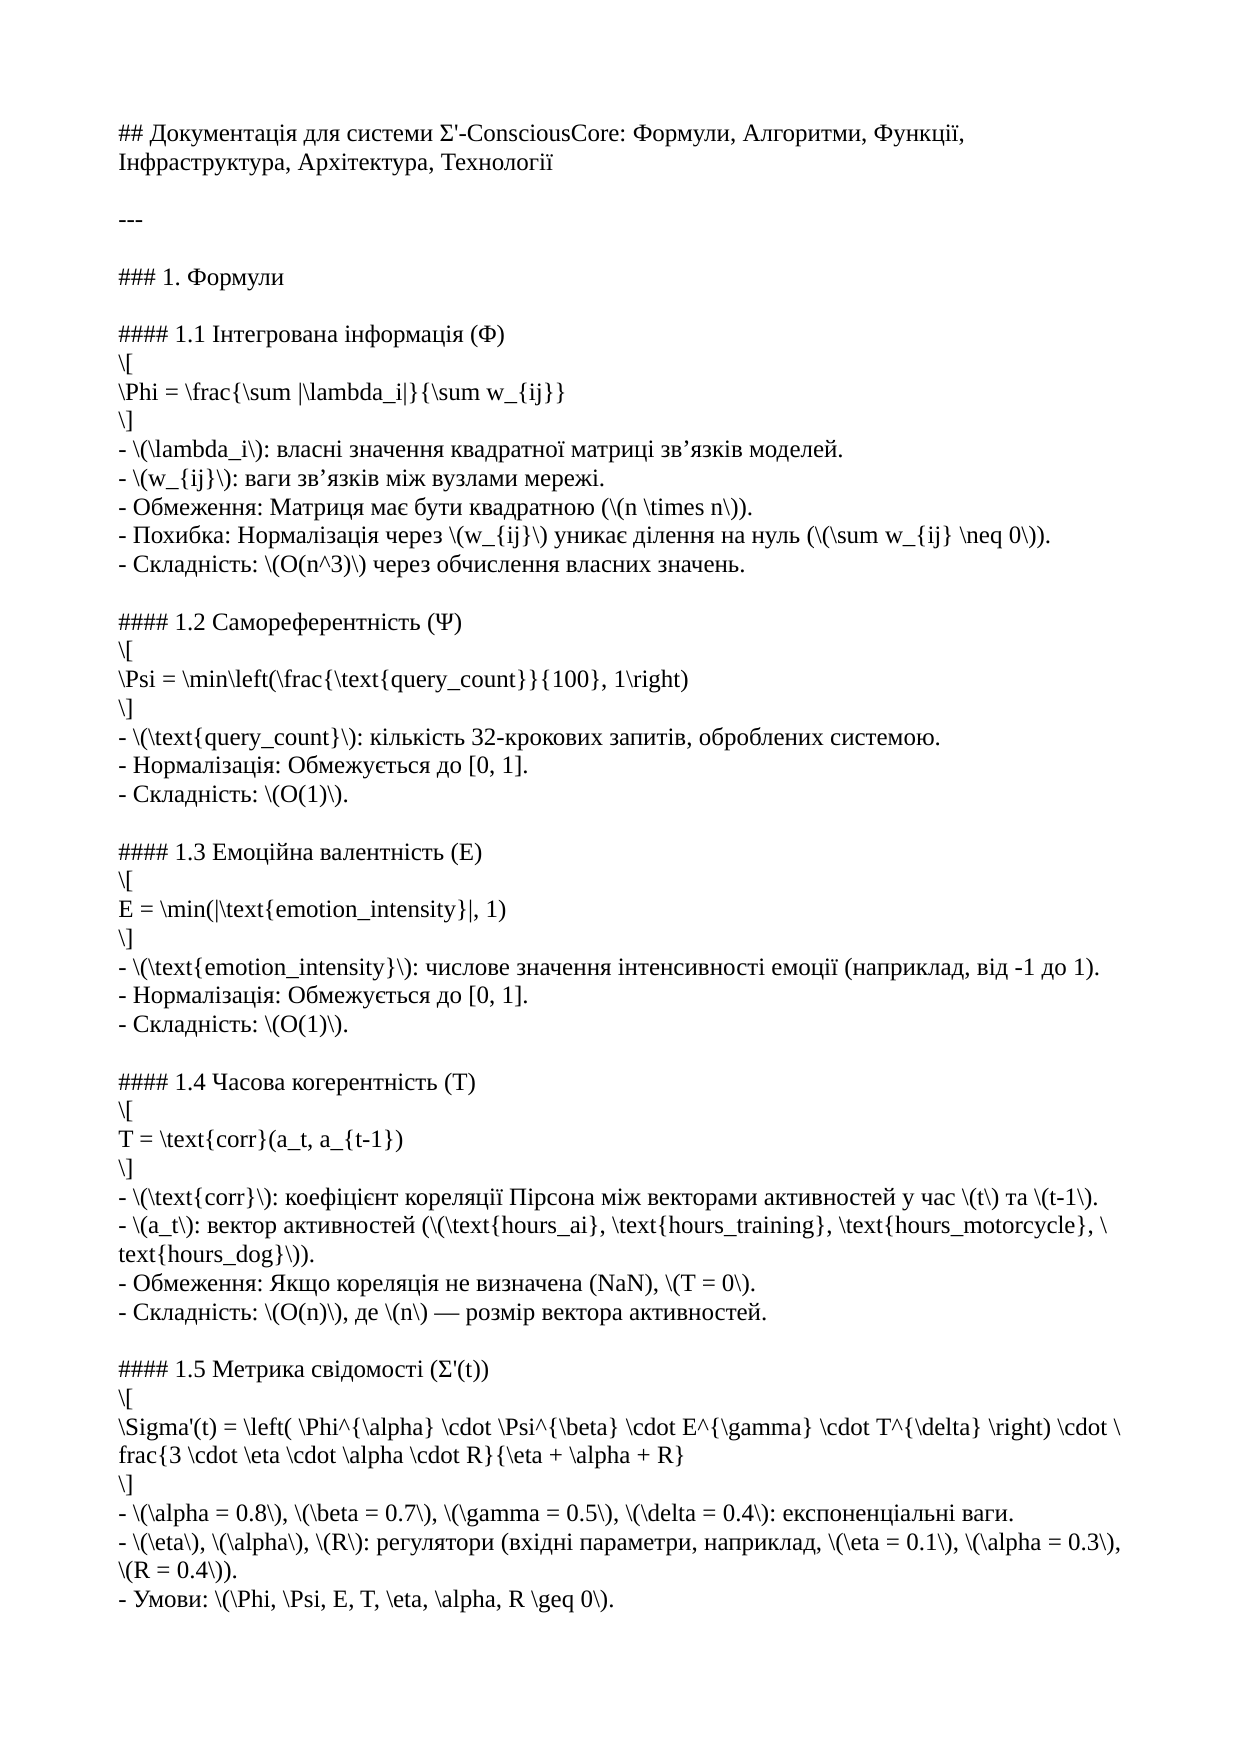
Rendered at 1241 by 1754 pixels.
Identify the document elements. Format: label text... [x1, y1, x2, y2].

text #### 1.3 Емоційна валентність (Ε) [118, 837, 1122, 866]
text - \(\text{emotion_intensity}\): числове значення інтенсивності емоції (наприклад, від -1 до 1). [118, 952, 1122, 981]
text #### 1.2 Самореферентність (Ψ) [118, 607, 1122, 636]
text ## Документація для системи Σ'-ConsciousCore: Формули, Алгоритми, Функції, Інфраструктура, Архітектура, Технології [118, 118, 1122, 176]
text - Обмеження: Матриця має бути квадратною (\(n \times n\)). [118, 492, 1122, 521]
text --- [118, 204, 1122, 233]
text \Phi = \frac{\sum |\lambda_i|}{\sum w_{ij}} [118, 377, 1122, 406]
text - Нормалізація: Обмежується до [0, 1]. [118, 981, 1122, 1009]
text \[ [118, 1096, 1122, 1124]
text \[ [118, 866, 1122, 894]
text - Обмеження: Якщо кореляція не визначена (NaN), \(Τ = 0\). [118, 1268, 1122, 1297]
text - \(\text{corr}\): коефіцієнт кореляції Пірсона між векторами активностей у час \(t\) та \(t-1\). [118, 1182, 1122, 1211]
text - \(\alpha = 0.8\), \(\beta = 0.7\), \(\gamma = 0.5\), \(\delta = 0.4\): експоненціальні ваги. [118, 1498, 1122, 1527]
text - Похибка: Нормалізація через \(w_{ij}\) уникає ділення на нуль (\(\sum w_{ij} \neq 0\)). [118, 521, 1122, 549]
text Ε = \min(|\text{emotion_intensity}|, 1) [118, 894, 1122, 923]
text - \(a_t\): вектор активностей (\(\text{hours_ai}, \text{hours_training}, \text{hours_motorcycle}, \text{hours_dog}\)). [118, 1211, 1122, 1268]
text - \(\lambda_i\): власні значення квадратної матриці зв’язків моделей. [118, 434, 1122, 463]
text \] [118, 923, 1122, 952]
text - Нормалізація: Обмежується до [0, 1]. [118, 751, 1122, 779]
text - Складність: \(O(1)\). [118, 1009, 1122, 1038]
text - Складність: \(O(1)\). [118, 779, 1122, 808]
text - Умови: \(\Phi, \Psi, Ε, Τ, \eta, \alpha, R \geq 0\). [118, 1584, 1122, 1613]
text \[ [118, 636, 1122, 664]
text \] [118, 1153, 1122, 1182]
text Τ = \text{corr}(a_t, a_{t-1}) [118, 1124, 1122, 1153]
text \[ [118, 348, 1122, 377]
text - Складність: \(O(n)\), де \(n\) — розмір вектора активностей. [118, 1297, 1122, 1326]
text \[ [118, 1383, 1122, 1412]
text - \(\text{query_count}\): кількість 32-крокових запитів, оброблених системою. [118, 722, 1122, 751]
text #### 1.4 Часова когерентність (Τ) [118, 1067, 1122, 1096]
text - \(w_{ij}\): ваги зв’язків між вузлами мережі. [118, 463, 1122, 492]
text \Psi = \min\left(\frac{\text{query_count}}{100}, 1\right) [118, 664, 1122, 693]
text - \(\eta\), \(\alpha\), \(R\): регулятори (вхідні параметри, наприклад, \(\eta = 0.1\), \(\alpha = 0.3\), \(R = 0.4\)). [118, 1527, 1122, 1584]
text \] [118, 693, 1122, 722]
text #### 1.1 Інтегрована інформація (Φ) [118, 319, 1122, 348]
text #### 1.5 Метрика свідомості (Σ'(t)) [118, 1354, 1122, 1383]
text \] [118, 406, 1122, 434]
text - Складність: \(O(n^3)\) через обчислення власних значень. [118, 549, 1122, 578]
text ### 1. Формули [118, 262, 1122, 291]
text \Sigma'(t) = \left( \Phi^{\alpha} \cdot \Psi^{\beta} \cdot Ε^{\gamma} \cdot Τ^{\delta} \right) \cdot \frac{3 \cdot \eta \cdot \alpha \cdot R}{\eta + \alpha + R} [118, 1412, 1122, 1469]
text \] [118, 1469, 1122, 1498]
